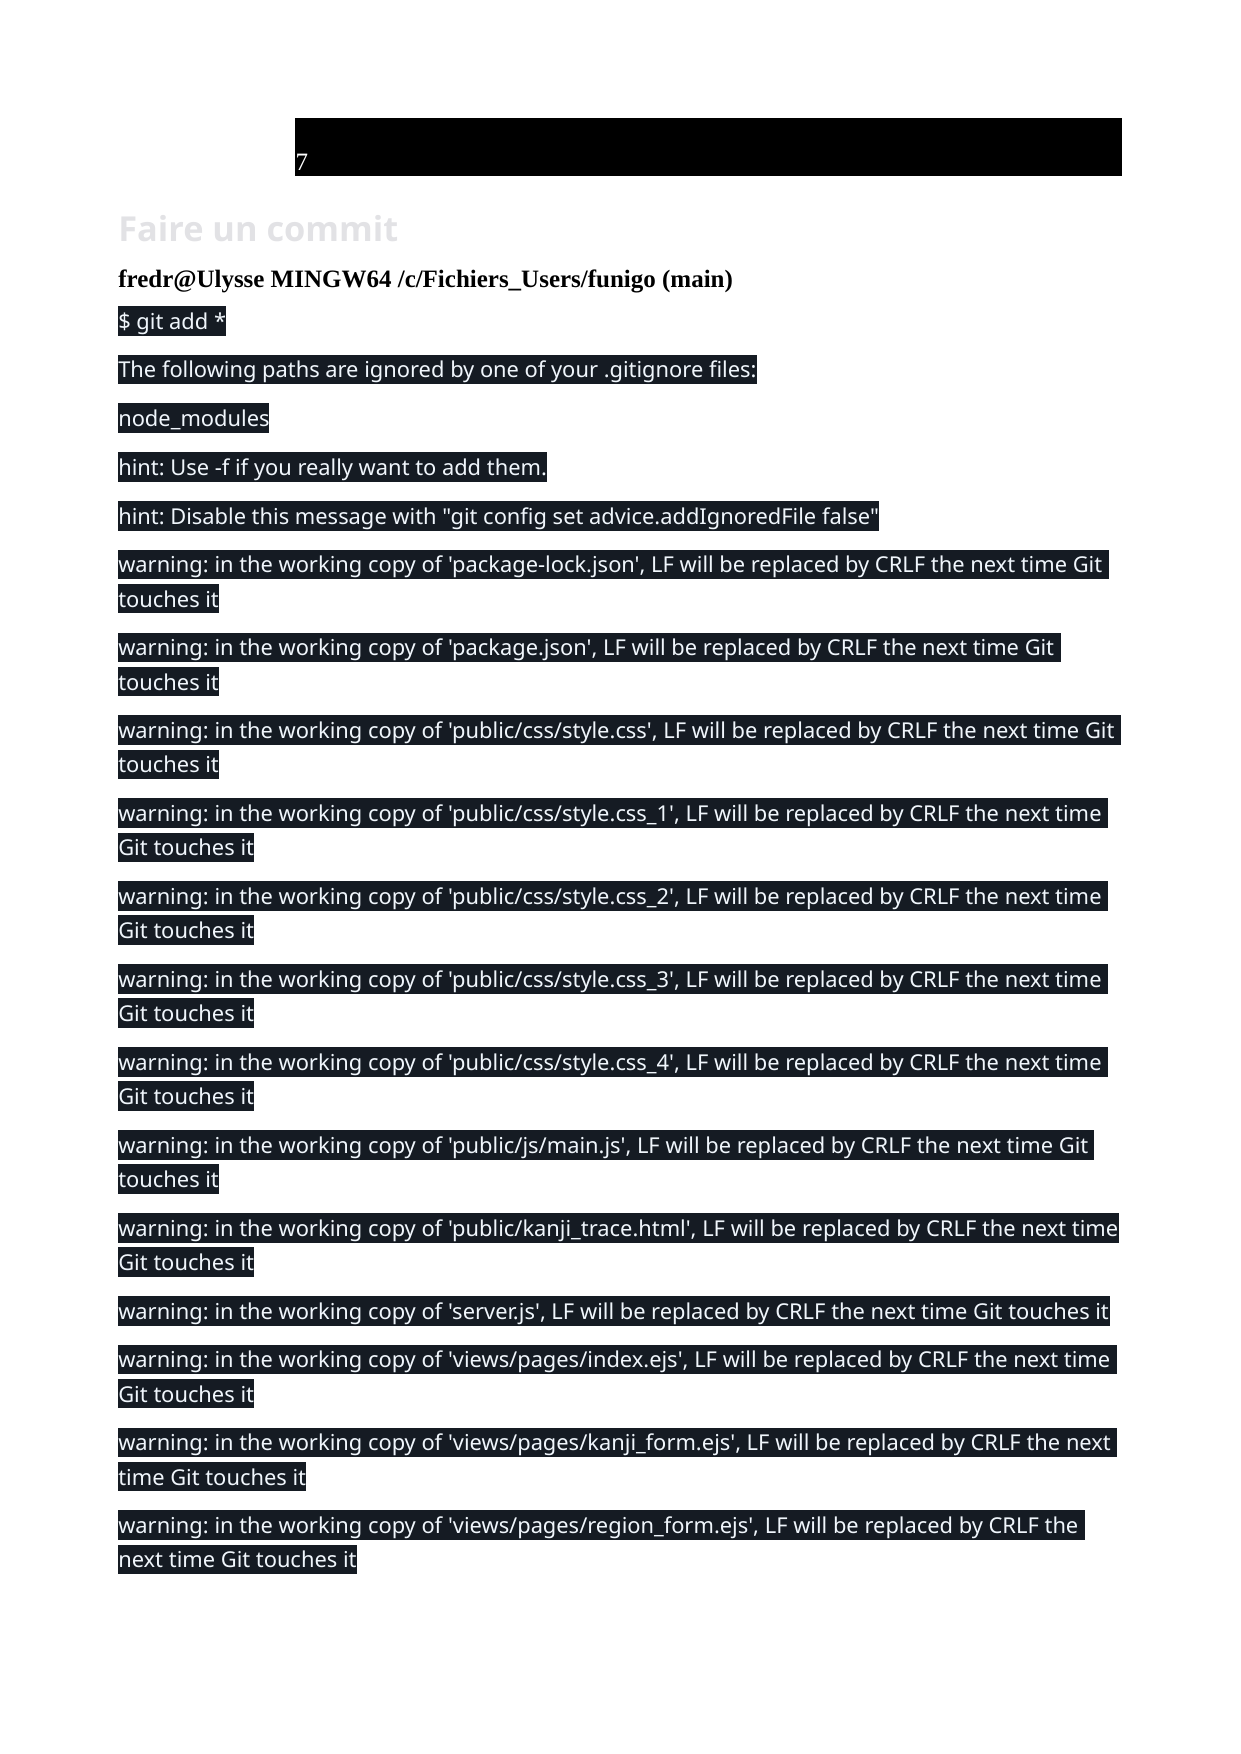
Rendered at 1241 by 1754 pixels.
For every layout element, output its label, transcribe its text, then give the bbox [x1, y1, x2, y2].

text warning: in the working copy of 'public/css/style.css', LF will be replaced by CRLF the next time Git touches it [118, 715, 1122, 779]
text hint: Use -f if you really want to add them. [118, 452, 1122, 482]
text $ git add * [118, 306, 1122, 336]
text warning: in the working copy of 'public/css/style.css_1', LF will be replaced by CRLF the next time Git touches it [118, 798, 1122, 862]
text warning: in the working copy of 'public/css/style.css_2', LF will be replaced by CRLF the next time Git touches it [118, 881, 1122, 945]
text warning: in the working copy of 'public/js/main.js', LF will be replaced by CRLF the next time Git touches it [118, 1130, 1122, 1194]
subtitle Faire un commit [118, 205, 1122, 252]
text warning: in the working copy of 'public/css/style.css_4', LF will be replaced by CRLF the next time Git touches it [118, 1047, 1122, 1111]
text warning: in the working copy of 'views/pages/kanji_form.ejs', LF will be replaced by CRLF the next time Git touches it [118, 1427, 1122, 1491]
text warning: in the working copy of 'views/pages/index.ejs', LF will be replaced by CRLF the next time Git touches it [118, 1344, 1122, 1408]
text warning: in the working copy of 'server.js', LF will be replaced by CRLF the next time Git touches it [118, 1296, 1122, 1326]
text warning: in the working copy of 'package.json', LF will be replaced by CRLF the next time Git touches it [118, 632, 1122, 696]
text node_modules [118, 403, 1122, 433]
text warning: in the working copy of 'public/css/style.css_3', LF will be replaced by CRLF the next time Git touches it [118, 964, 1122, 1028]
text warning: in the working copy of 'package-lock.json', LF will be replaced by CRLF the next time Git touches it [118, 549, 1122, 613]
text warning: in the working copy of 'public/kanji_trace.html', LF will be replaced by CRLF the next time Git touches it [118, 1213, 1122, 1277]
text hint: Disable this message with "git config set advice.addIgnoredFile false" [118, 501, 1122, 531]
subtitle fredr@Ulysse MINGW64 /c/Fichiers_Users/funigo (main) [118, 264, 1122, 293]
text The following paths are ignored by one of your .gitignore files: [118, 354, 1122, 384]
text warning: in the working copy of 'views/pages/region_form.ejs', LF will be replaced by CRLF the next time Git touches it [118, 1510, 1122, 1574]
